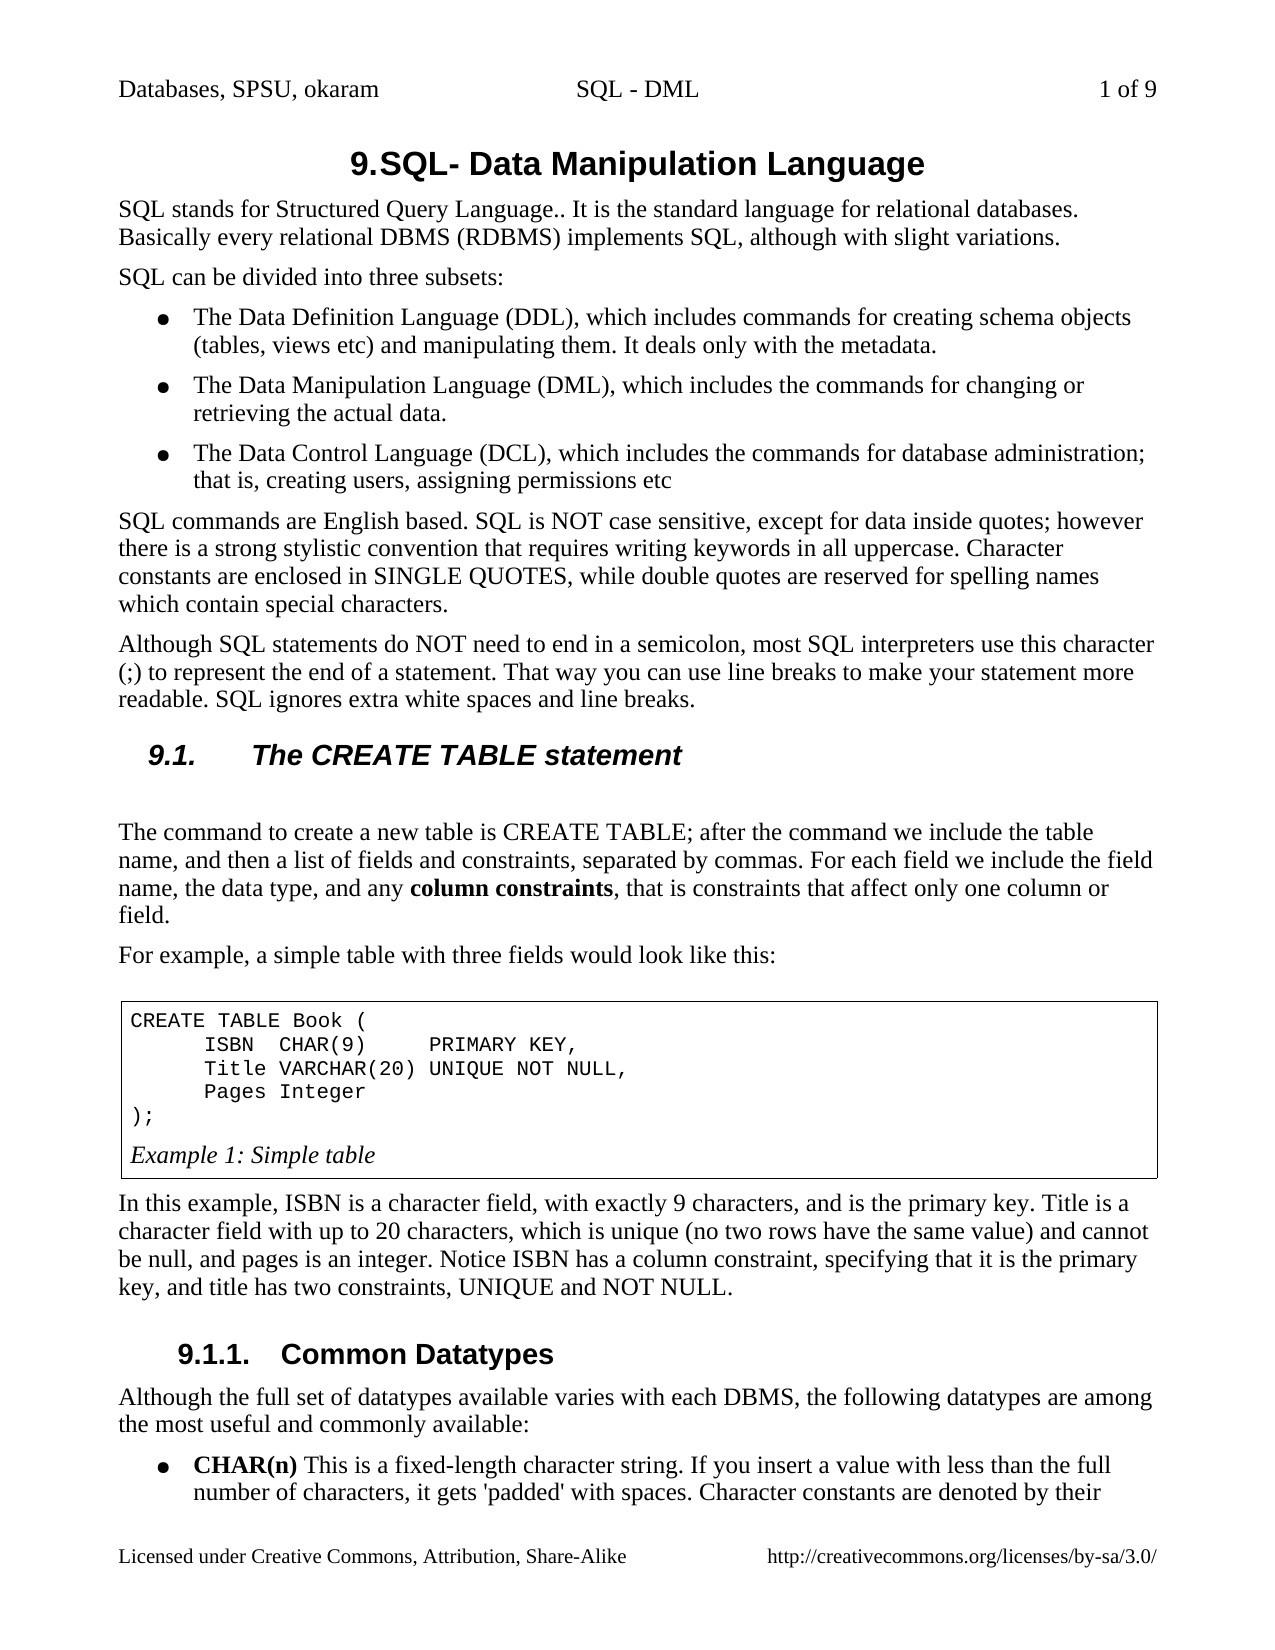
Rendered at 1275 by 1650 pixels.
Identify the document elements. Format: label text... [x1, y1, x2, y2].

text Pages Integer [130, 1081, 1148, 1105]
text SQL can be divided into three subsets: [118, 263, 1157, 291]
subtitle SQL- Data Manipulation Language [118, 145, 1157, 182]
list CHAR(n) This is a fixed-length character string. If you insert a value with less than the full number of characters, it gets 'padded' with spaces. Character constants are denoted by their [156, 1451, 1157, 1506]
text Example 1: Simple table [130, 1141, 1148, 1169]
text Although SQL statements do NOT need to end in a semicolon, most SQL interpreters use this character (;) to represent the end of a statement. That way you can use line breaks to make your statement more readable. SQL ignores extra white spaces and line breaks. [118, 630, 1157, 713]
text Title VARCHAR(20) UNIQUE NOT NULL, [130, 1057, 1148, 1081]
list The Data Manipulation Language (DML), which includes the commands for changing or retrieving the actual data. [156, 371, 1157, 426]
list The Data Definition Language (DDL), which includes commands for creating schema objects (tables, views etc) and manipulating them. It deals only with the metadata. [156, 303, 1157, 358]
text SQL stands for Structured Query Language.. It is the standard language for relational databases. Basically every relational DBMS (RDBMS) implements SQL, although with slight variations. [118, 195, 1157, 250]
subtitle The CREATE TABLE statement [148, 739, 1157, 772]
text CREATE TABLE Book ( [130, 1010, 1148, 1034]
text In this example, ISBN is a character field, with exactly 9 characters, and is the primary key. Title is a character field with up to 20 characters, which is unique (no two rows have the same value) and cannot be null, and pages is an integer. Notice ISBN has a column constraint, specifying that it is the primary key, and title has two constraints, UNIQUE and NOT NULL. [118, 982, 1157, 1300]
text For example, a simple table with three fields would look like this: [118, 942, 1157, 969]
text SQL commands are English based. SQL is NOT case sensitive, except for data inside quotes; however there is a strong stylistic convention that requires writing keywords in all uppercase. Character constants are enclosed in SINGLE QUOTES, while double quotes are reserved for spelling names which contain special characters. [118, 507, 1157, 618]
text The command to create a new table is CREATE TABLE; after the command we include the table name, and then a list of fields and constraints, separated by commas. For each field we include the field name, the data type, and any column constraints, that is constraints that affect only one column or field. [118, 818, 1157, 929]
subtitle Common Datatypes [177, 1338, 1157, 1370]
text Although the full set of datatypes available varies with each DBMS, the following datatypes are among the most useful and commonly available: [118, 1383, 1157, 1438]
list The Data Control Language (DCL), which includes the commands for database administration; that is, creating users, assigning permissions etc [156, 439, 1157, 494]
text ); [130, 1105, 1148, 1128]
text ISBN CHAR(9) PRIMARY KEY, [130, 1034, 1148, 1057]
